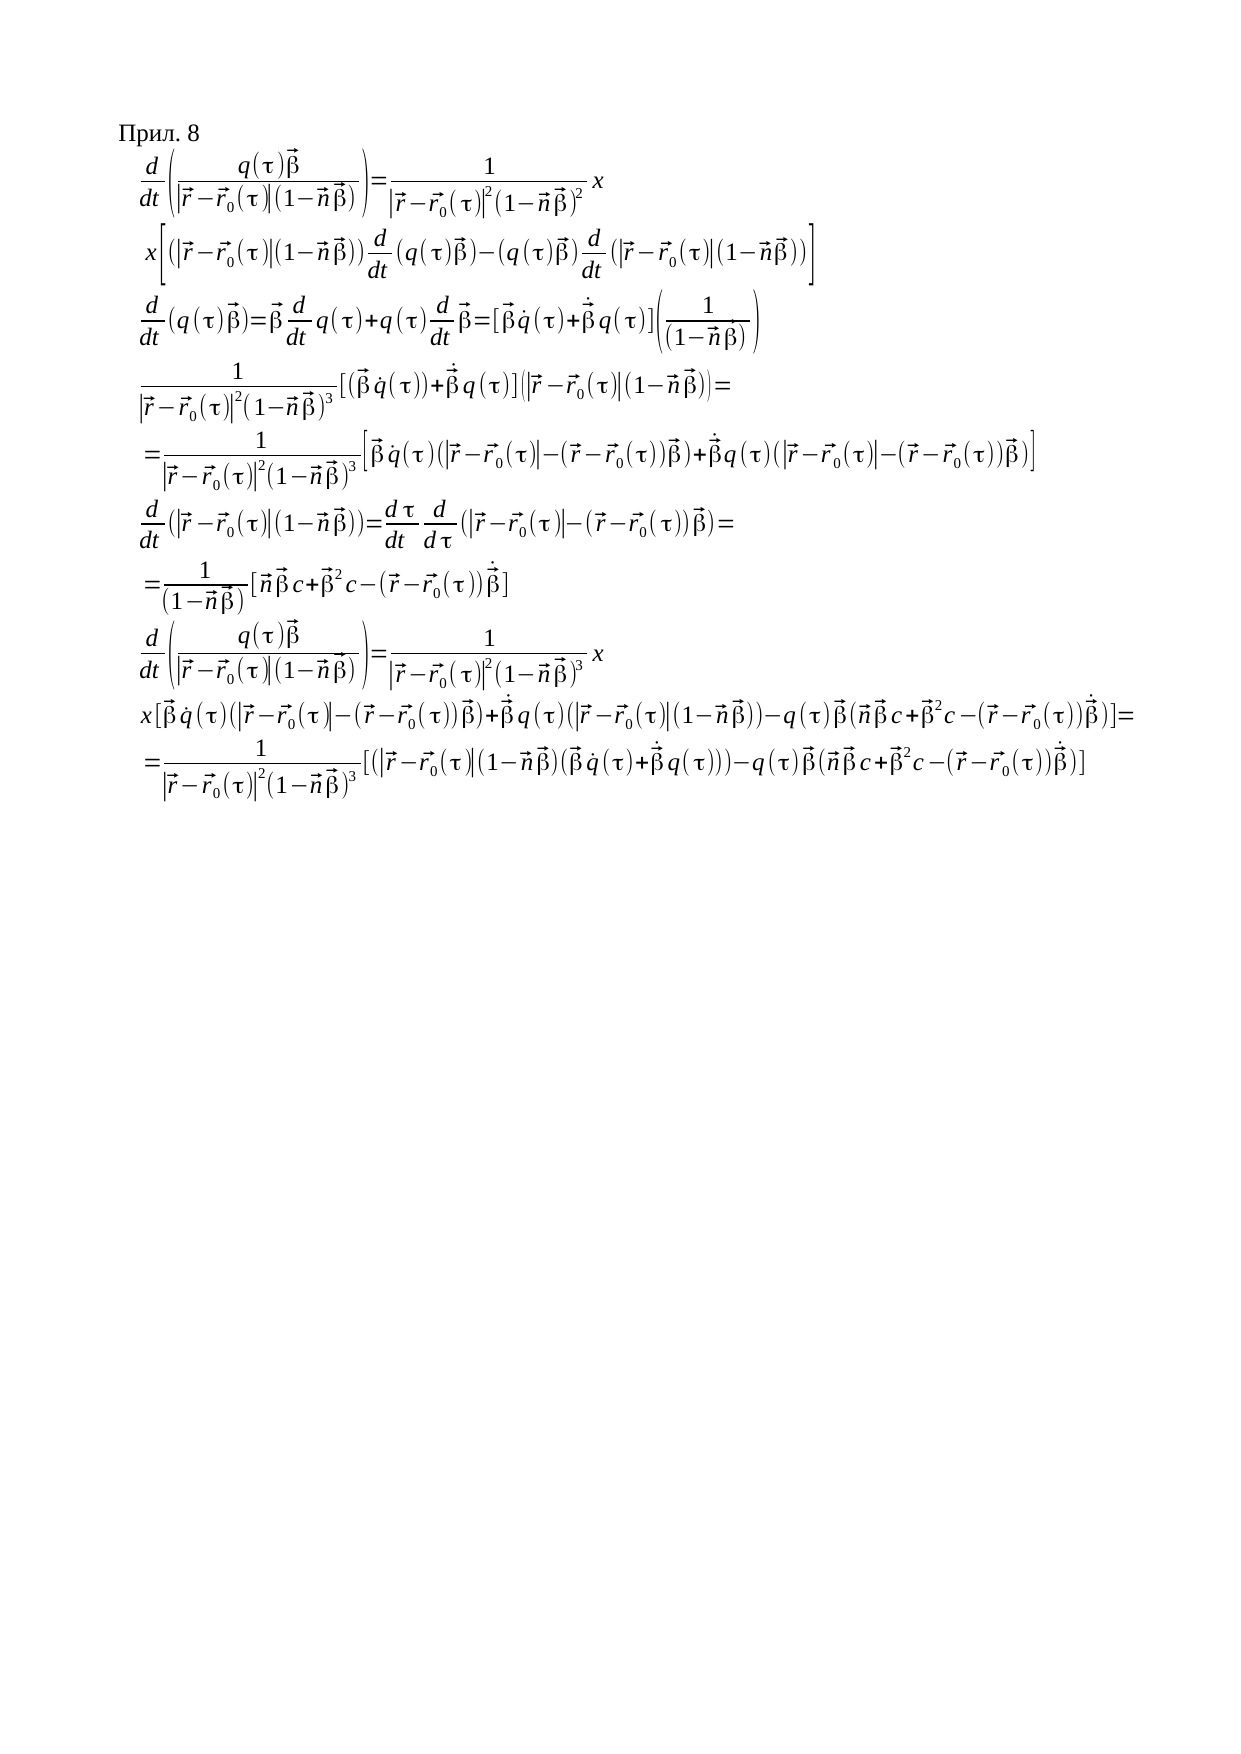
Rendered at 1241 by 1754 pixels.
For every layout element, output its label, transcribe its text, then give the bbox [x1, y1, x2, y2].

text Прил. 8 [118, 118, 1122, 147]
